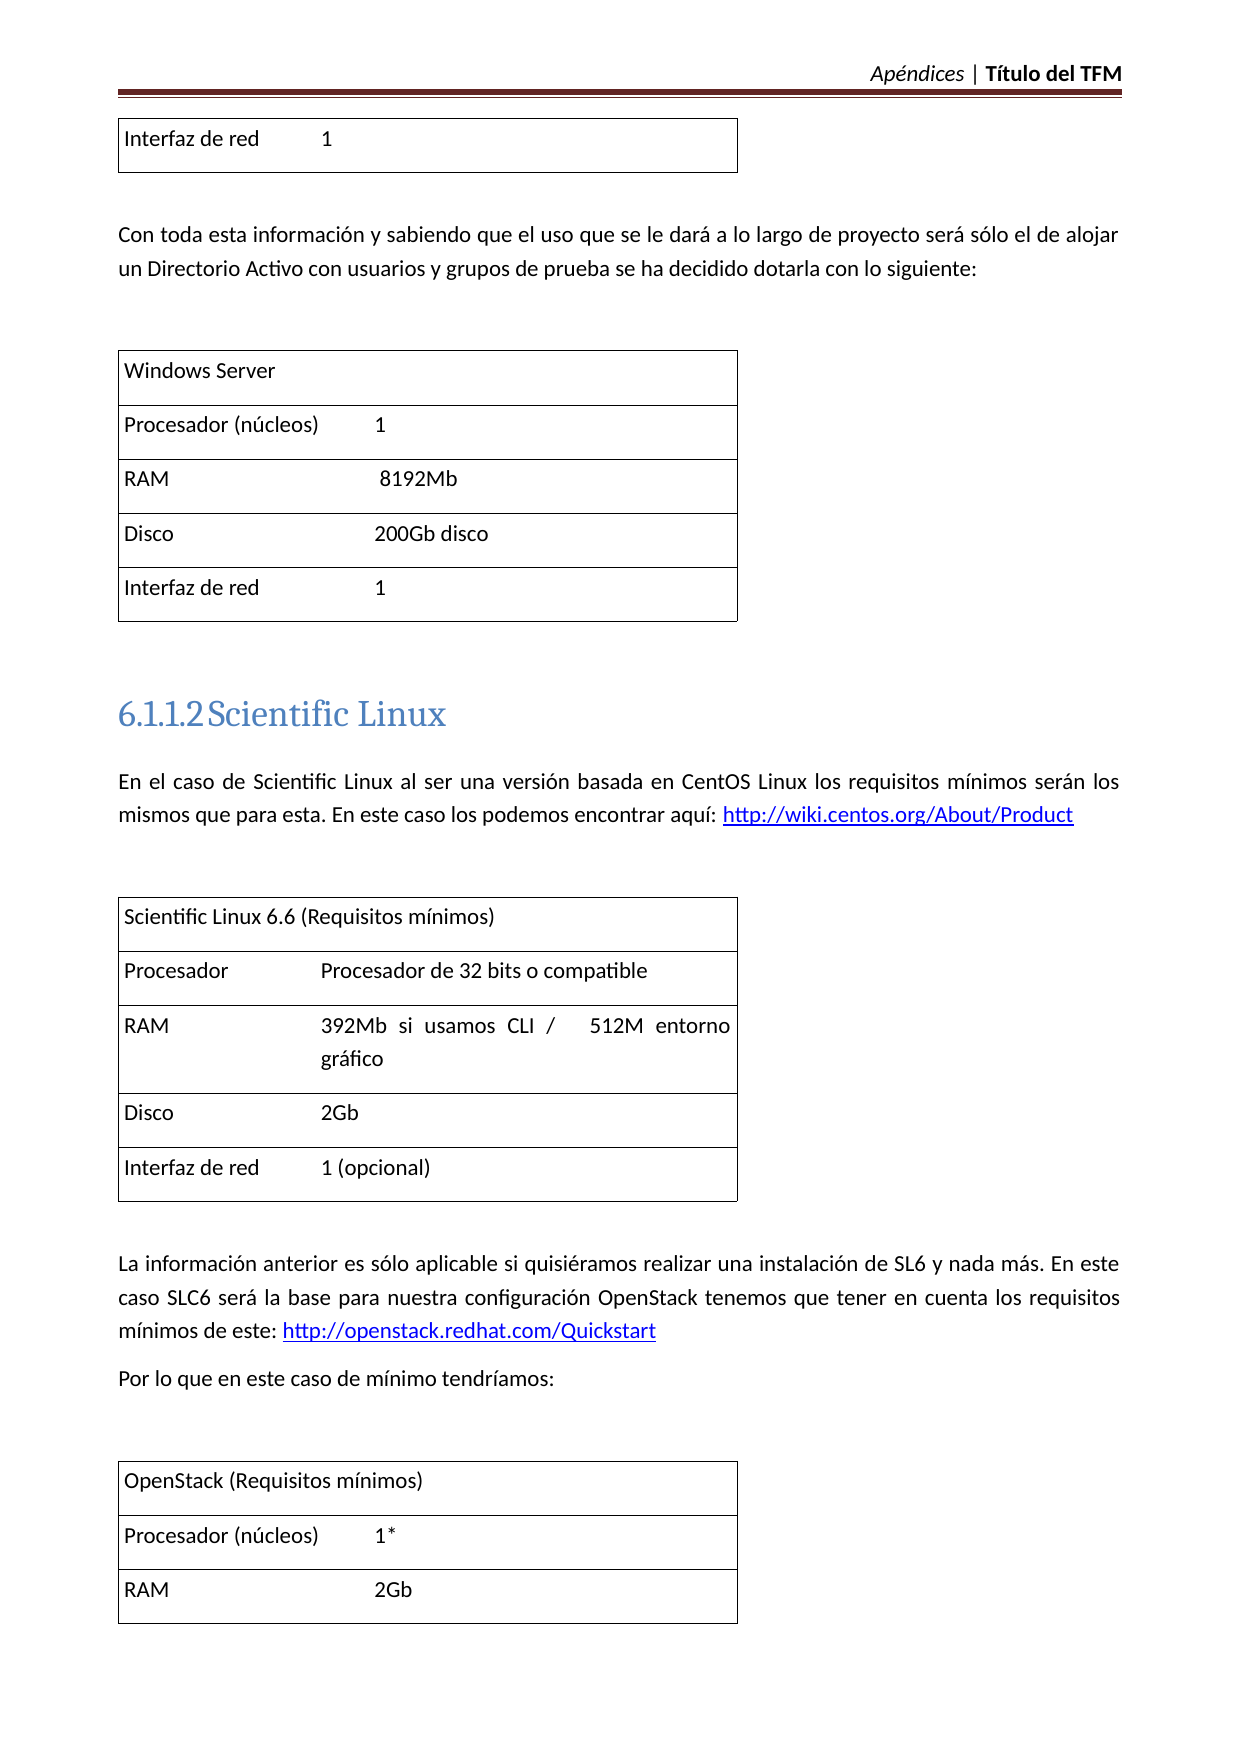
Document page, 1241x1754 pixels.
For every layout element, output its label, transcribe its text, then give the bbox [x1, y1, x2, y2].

subtitle Scientific Linux [118, 692, 1122, 735]
table_cell Disco [119, 1094, 315, 1147]
text En el caso de Scientific Linux al ser una versión basada en CentOS Linux los requisitos mínimos serán los mismos que para esta. En este caso los podemos encontrar aquí: http://wiki.centos.org/About/Product [118, 767, 1122, 828]
table_cell 1 [315, 119, 737, 172]
table_cell 1 [368, 406, 737, 459]
table_cell Procesador (núcleos) [119, 1516, 368, 1569]
table_cell Interfaz de red [119, 1148, 315, 1201]
table_cell Disco [119, 514, 368, 567]
table_cell 1 [368, 568, 737, 621]
table_cell RAM [119, 1006, 315, 1093]
table_cell 2Gb [315, 1094, 737, 1147]
table_cell Interfaz de red [119, 568, 368, 621]
table_header Scientific Linux 6.6 (Requisitos mínimos) [119, 898, 737, 951]
text Por lo que en este caso de mínimo tendríamos: [118, 1364, 1122, 1392]
table_cell 1* [368, 1516, 737, 1569]
table_cell 8192Mb [368, 460, 737, 513]
table_cell Procesador de 32 bits o compatible [315, 952, 737, 1005]
text La información anterior es sólo aplicable si quisiéramos realizar una instalación de SL6 y nada más. En este caso SLC6 será la base para nuestra configuración OpenStack tenemos que tener en cuenta los requisitos mínimos de este: http://openstack.redhat.com/Quickstart [118, 1249, 1122, 1344]
table_cell 392Mb si usamos CLI / 512M entorno gráfico [315, 1006, 737, 1093]
text Con toda esta información y sabiendo que el uso que se le dará a lo largo de proyecto será sólo el de alojar un Directorio Activo con usuarios y grupos de prueba se ha decidido dotarla con lo siguiente: [118, 221, 1122, 282]
table_cell Procesador [119, 952, 315, 1005]
table_cell 2Gb [368, 1570, 737, 1623]
table_cell RAM [119, 1570, 368, 1623]
table_cell Procesador (núcleos) [119, 406, 368, 459]
table_cell 200Gb disco [368, 514, 737, 567]
table_cell 1 (opcional) [315, 1148, 737, 1201]
table_header Windows Server [119, 351, 737, 404]
table_cell RAM [119, 460, 368, 513]
table_header OpenStack (Requisitos mínimos) [119, 1462, 737, 1515]
table_cell Interfaz de red [119, 119, 315, 172]
